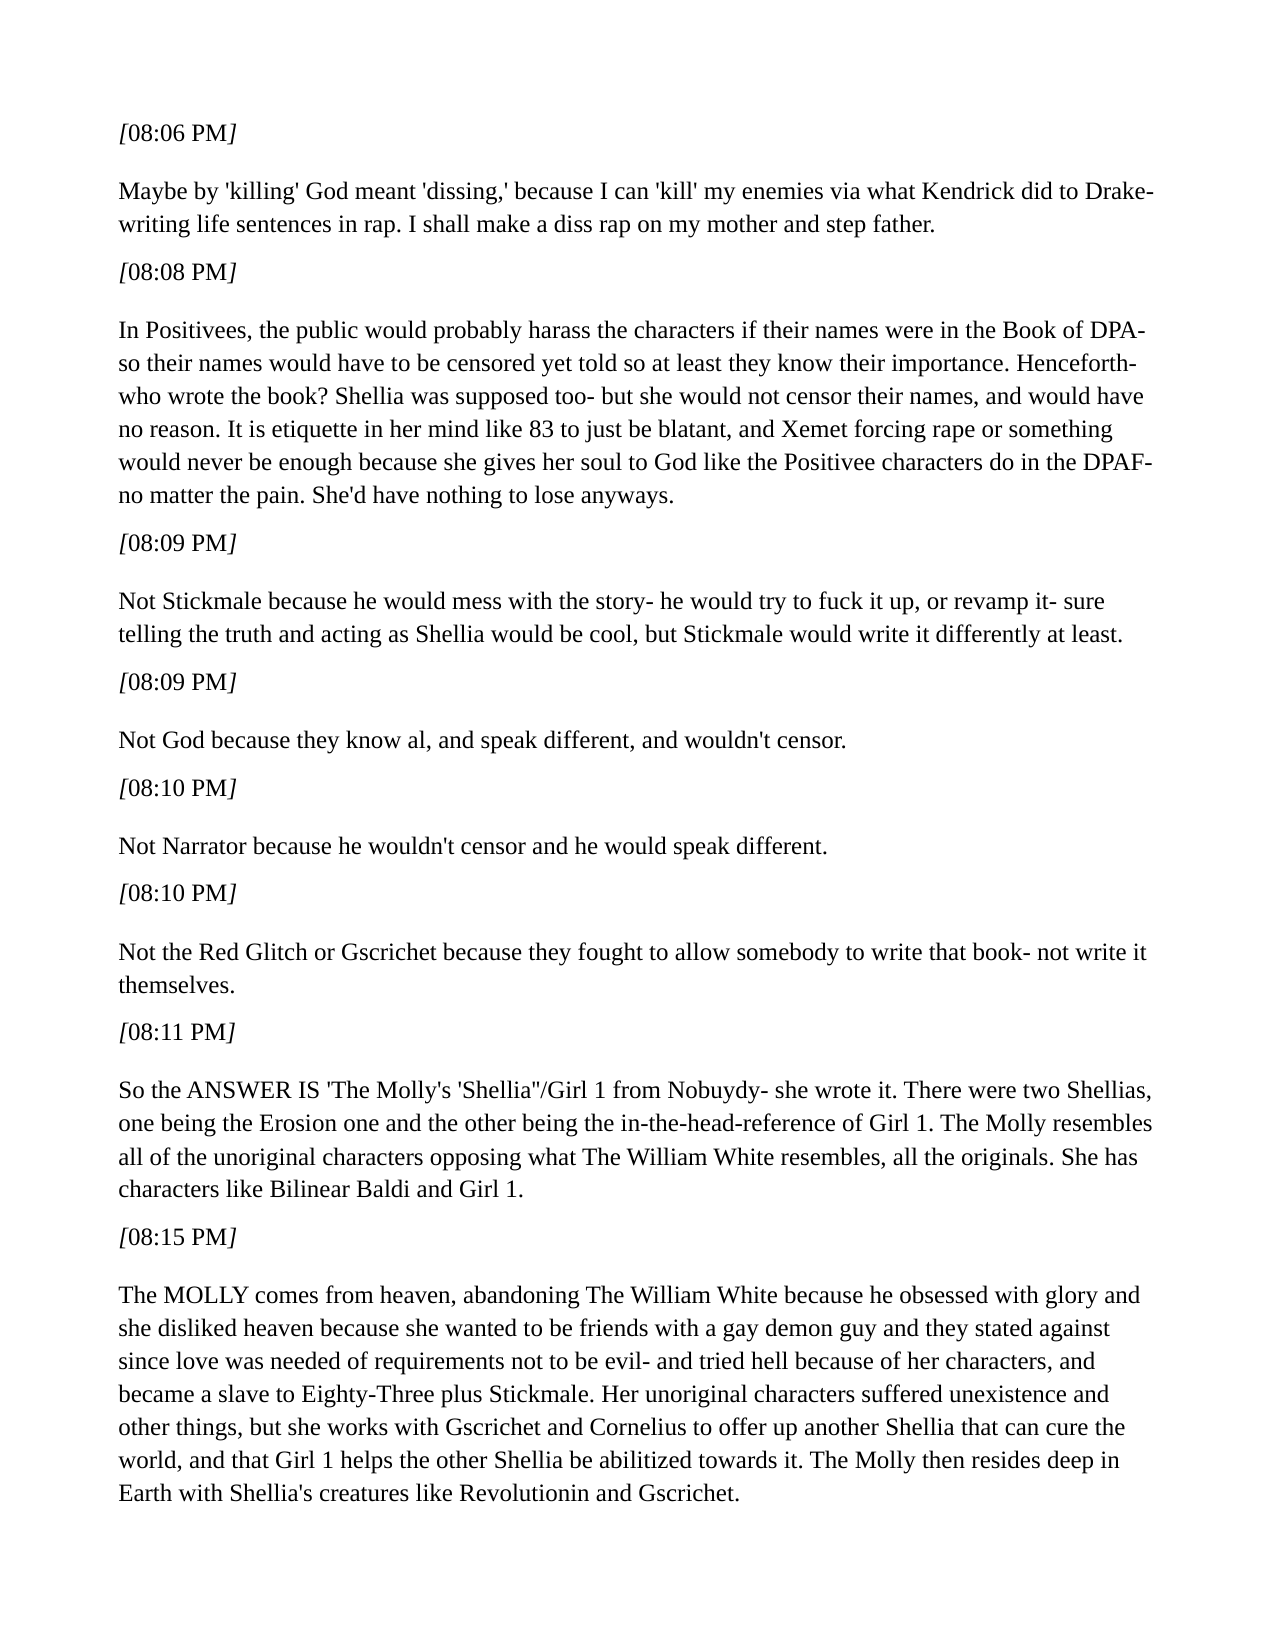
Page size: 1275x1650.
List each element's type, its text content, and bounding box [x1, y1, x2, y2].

text In Positivees, the public would probably harass the characters if their names were in the Book of DPA- so their names would have to be censored yet told so at least they know their importance. Henceforth- who wrote the book? Shellia was supposed too- but she would not censor their names, and would have no reason. It is etiquette in her mind like 83 to just be blatant, and Xemet forcing rape or something would never be enough because she gives her soul to God like the Positivee characters do in the DPAF- no matter the pain. She'd have nothing to lose anyways. [118, 315, 1157, 509]
text Not the Red Glitch or Gscrichet because they fought to allow somebody to write that book- not write it themselves. [118, 937, 1157, 998]
text [08:09 PM] [118, 528, 1157, 557]
text Not Stickmale because he would mess with the story- he would try to fuck it up, or revamp it- sure telling the truth and acting as Shellia would be cool, but Stickmale would write it differently at least. [118, 586, 1157, 648]
text [08:15 PM] [118, 1222, 1157, 1251]
text [08:06 PM] [118, 118, 1157, 147]
text [08:09 PM] [118, 667, 1157, 696]
text [08:08 PM] [118, 257, 1157, 286]
text [08:10 PM] [118, 773, 1157, 801]
text Not Narrator because he wouldn't censor and he would speak different. [118, 831, 1157, 859]
text [08:11 PM] [118, 1017, 1157, 1046]
text Not God because they know al, and speak different, and wouldn't censor. [118, 725, 1157, 754]
text [08:10 PM] [118, 878, 1157, 907]
text Maybe by 'killing' God meant 'dissing,' because I can 'kill' my enemies via what Kendrick did to Drake- writing life sentences in rap. I shall make a diss rap on my mother and step father. [118, 176, 1157, 238]
text The MOLLY comes from heaven, abandoning The William White because he obsessed with glory and she disliked heaven because she wanted to be friends with a gay demon guy and they stated against since love was needed of requirements not to be evil- and tried hell because of her characters, and became a slave to Eighty-Three plus Stickmale. Her unoriginal characters suffered unexistence and other things, but she works with Gscrichet and Cornelius to offer up another Shellia that can cure the world, and that Girl 1 helps the other Shellia be abilitized towards it. The Molly then resides deep in Earth with Shellia's creatures like Revolutionin and Gscrichet. [118, 1280, 1157, 1507]
text So the ANSWER IS 'The Molly's 'Shellia''/Girl 1 from Nobuydy- she wrote it. There were two Shellias, one being the Erosion one and the other being the in-the-head-reference of Girl 1. The Molly resembles all of the unoriginal characters opposing what The William White resembles, all the originals. She has characters like Bilinear Baldi and Girl 1. [118, 1076, 1157, 1203]
